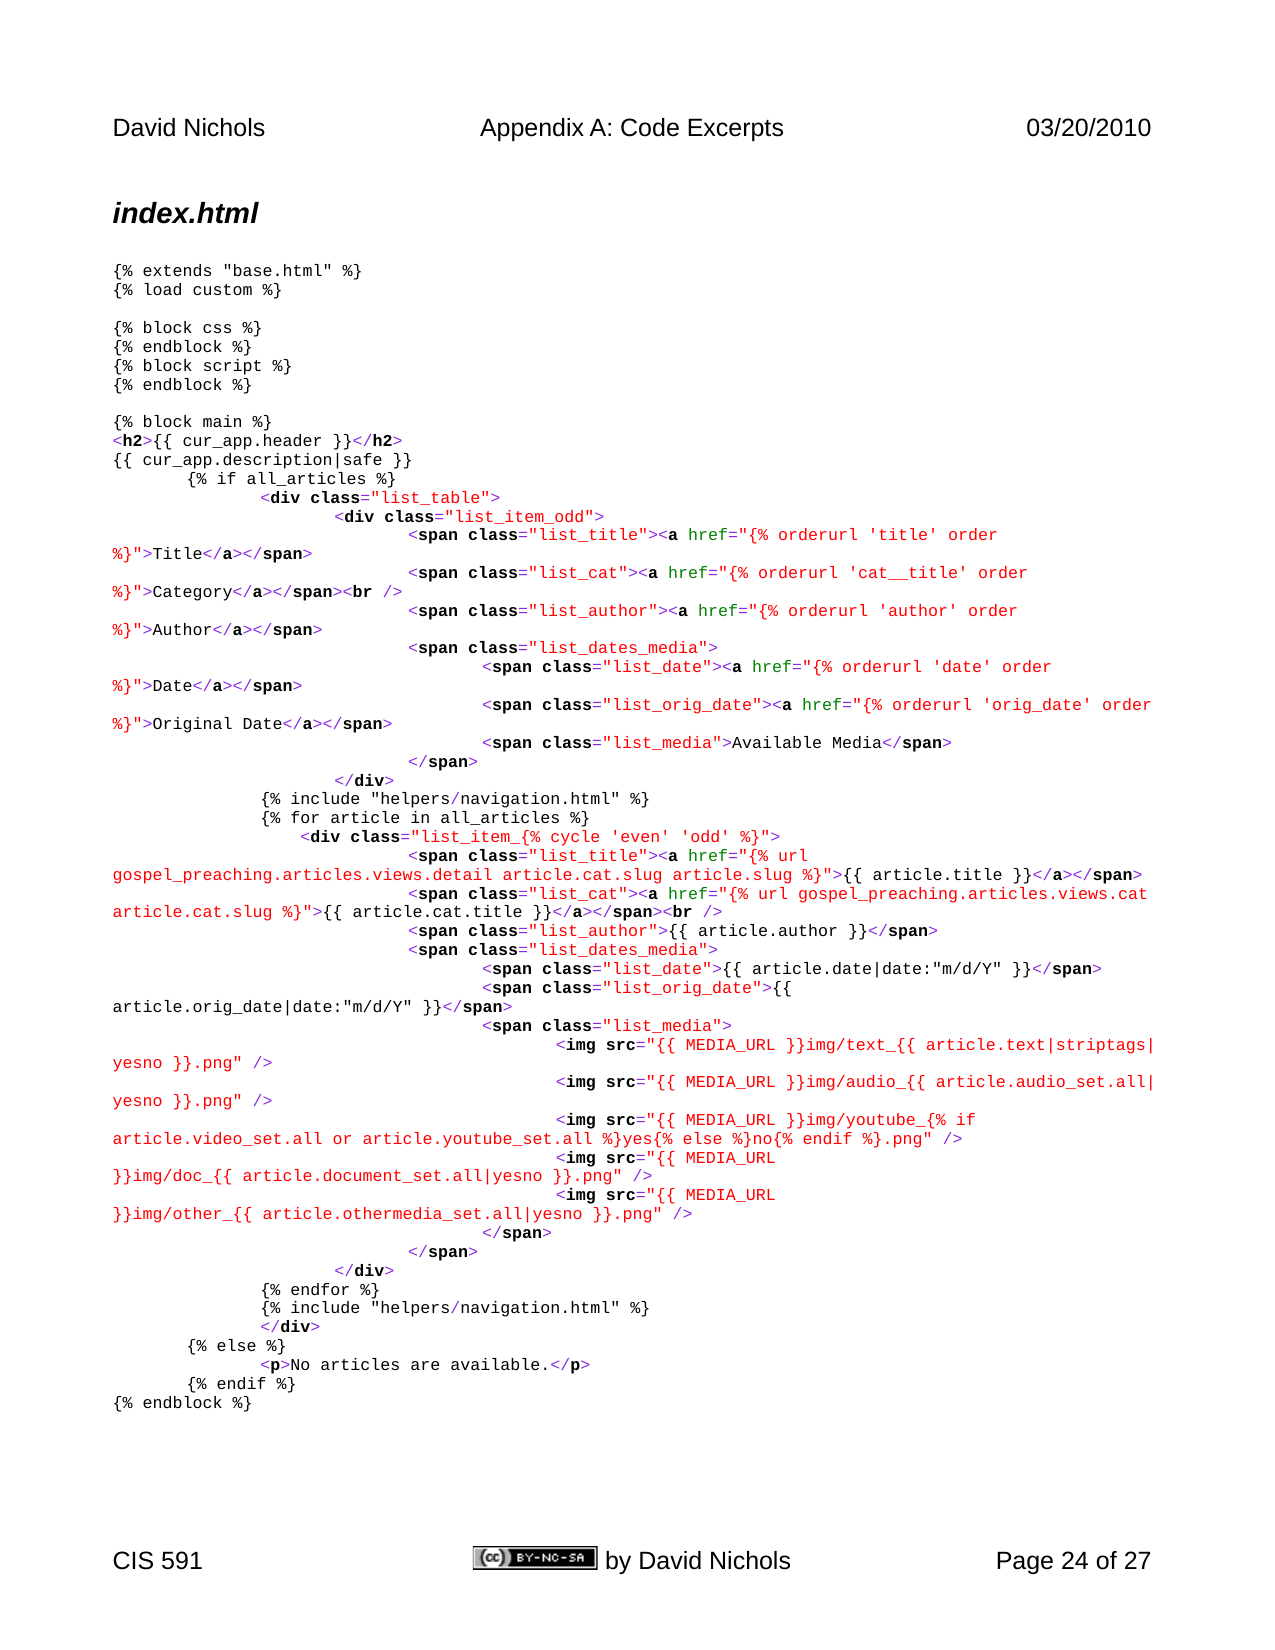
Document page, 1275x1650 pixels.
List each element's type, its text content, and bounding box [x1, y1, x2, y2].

text <span class="list_orig_date"><a href="{% orderurl 'orig_date' order %}">Original Date</a></span> [112, 697, 1162, 734]
picture [472, 1546, 598, 1570]
text <span class="list_media">Available Media</span> [112, 734, 1162, 753]
text <img src="{{ MEDIA_URL }}img/youtube_{% if article.video_set.all or article.youtube_set.all %}yes{% else %}no{% endif %}.png" /> [112, 1111, 1162, 1149]
text <span class="list_media"> [112, 1017, 1162, 1036]
text <span class="list_cat"><a href="{% url gospel_preaching.articles.views.cat article.cat.slug %}">{{ article.cat.title }}</a></span><br /> [112, 885, 1162, 923]
text {% endblock %} [112, 1394, 1162, 1413]
text <span class="list_date">{{ article.date|date:"m/d/Y" }}</span> [112, 961, 1162, 979]
text {% for article in all_articles %} [112, 810, 1162, 829]
text </span> [112, 1243, 1162, 1262]
text <span class="list_orig_date">{{ article.orig_date|date:"m/d/Y" }}</span> [112, 979, 1162, 1017]
text <span class="list_title"><a href="{% url gospel_preaching.articles.views.detail article.cat.slug article.slug %}">{{ article.title }}</a></span> [112, 847, 1162, 885]
text <span class="list_dates_media"> [112, 942, 1162, 961]
text <h2>{{ cur_app.header }}</h2> [112, 433, 1162, 452]
text {{ cur_app.description|safe }} [112, 452, 1162, 470]
text {% load custom %} [112, 282, 1162, 301]
text {% endblock %} [112, 338, 1162, 357]
text <img src="{{ MEDIA_URL }}img/other_{{ article.othermedia_set.all|yesno }}.png" /> [112, 1187, 1162, 1224]
text <span class="list_title"><a href="{% orderurl 'title' order %}">Title</a></span> [112, 527, 1162, 565]
text {% block script %} [112, 357, 1162, 376]
text <span class="list_dates_media"> [112, 640, 1162, 659]
text <img src="{{ MEDIA_URL }}img/doc_{{ article.document_set.all|yesno }}.png" /> [112, 1149, 1162, 1187]
text </div> [112, 1262, 1162, 1281]
text <img src="{{ MEDIA_URL }}img/audio_{{ article.audio_set.all|yesno }}.png" /> [112, 1074, 1162, 1111]
text {% endif %} [112, 1375, 1162, 1394]
text </span> [112, 1224, 1162, 1243]
text {% if all_articles %} [112, 470, 1162, 489]
text {% block css %} [112, 319, 1162, 338]
text </div> [112, 1319, 1162, 1338]
text <span class="list_author">{{ article.author }}</span> [112, 923, 1162, 942]
text {% endblock %} [112, 376, 1162, 395]
text {% block main %} [112, 414, 1162, 433]
text {% extends "base.html" %} [112, 263, 1162, 282]
text <span class="list_author"><a href="{% orderurl 'author' order %}">Author</a></span> [112, 602, 1162, 640]
text <div class="list_item_{% cycle 'even' 'odd' %}"> [112, 829, 1162, 847]
text <div class="list_item_odd"> [112, 508, 1162, 527]
text <p>No articles are available.</p> [112, 1357, 1162, 1375]
text {% include "helpers/navigation.html" %} [112, 1300, 1162, 1319]
text <div class="list_table"> [112, 489, 1162, 508]
text {% else %} [112, 1338, 1162, 1357]
text <span class="list_date"><a href="{% orderurl 'date' order %}">Date</a></span> [112, 659, 1162, 697]
text </span> [112, 753, 1162, 772]
text <span class="list_cat"><a href="{% orderurl 'cat__title' order %}">Category</a></span><br /> [112, 565, 1162, 602]
text <img src="{{ MEDIA_URL }}img/text_{{ article.text|striptags|yesno }}.png" /> [112, 1036, 1162, 1074]
subtitle index.html [112, 196, 1162, 229]
text {% include "helpers/navigation.html" %} [112, 791, 1162, 810]
text {% endfor %} [112, 1281, 1162, 1300]
text </div> [112, 772, 1162, 791]
